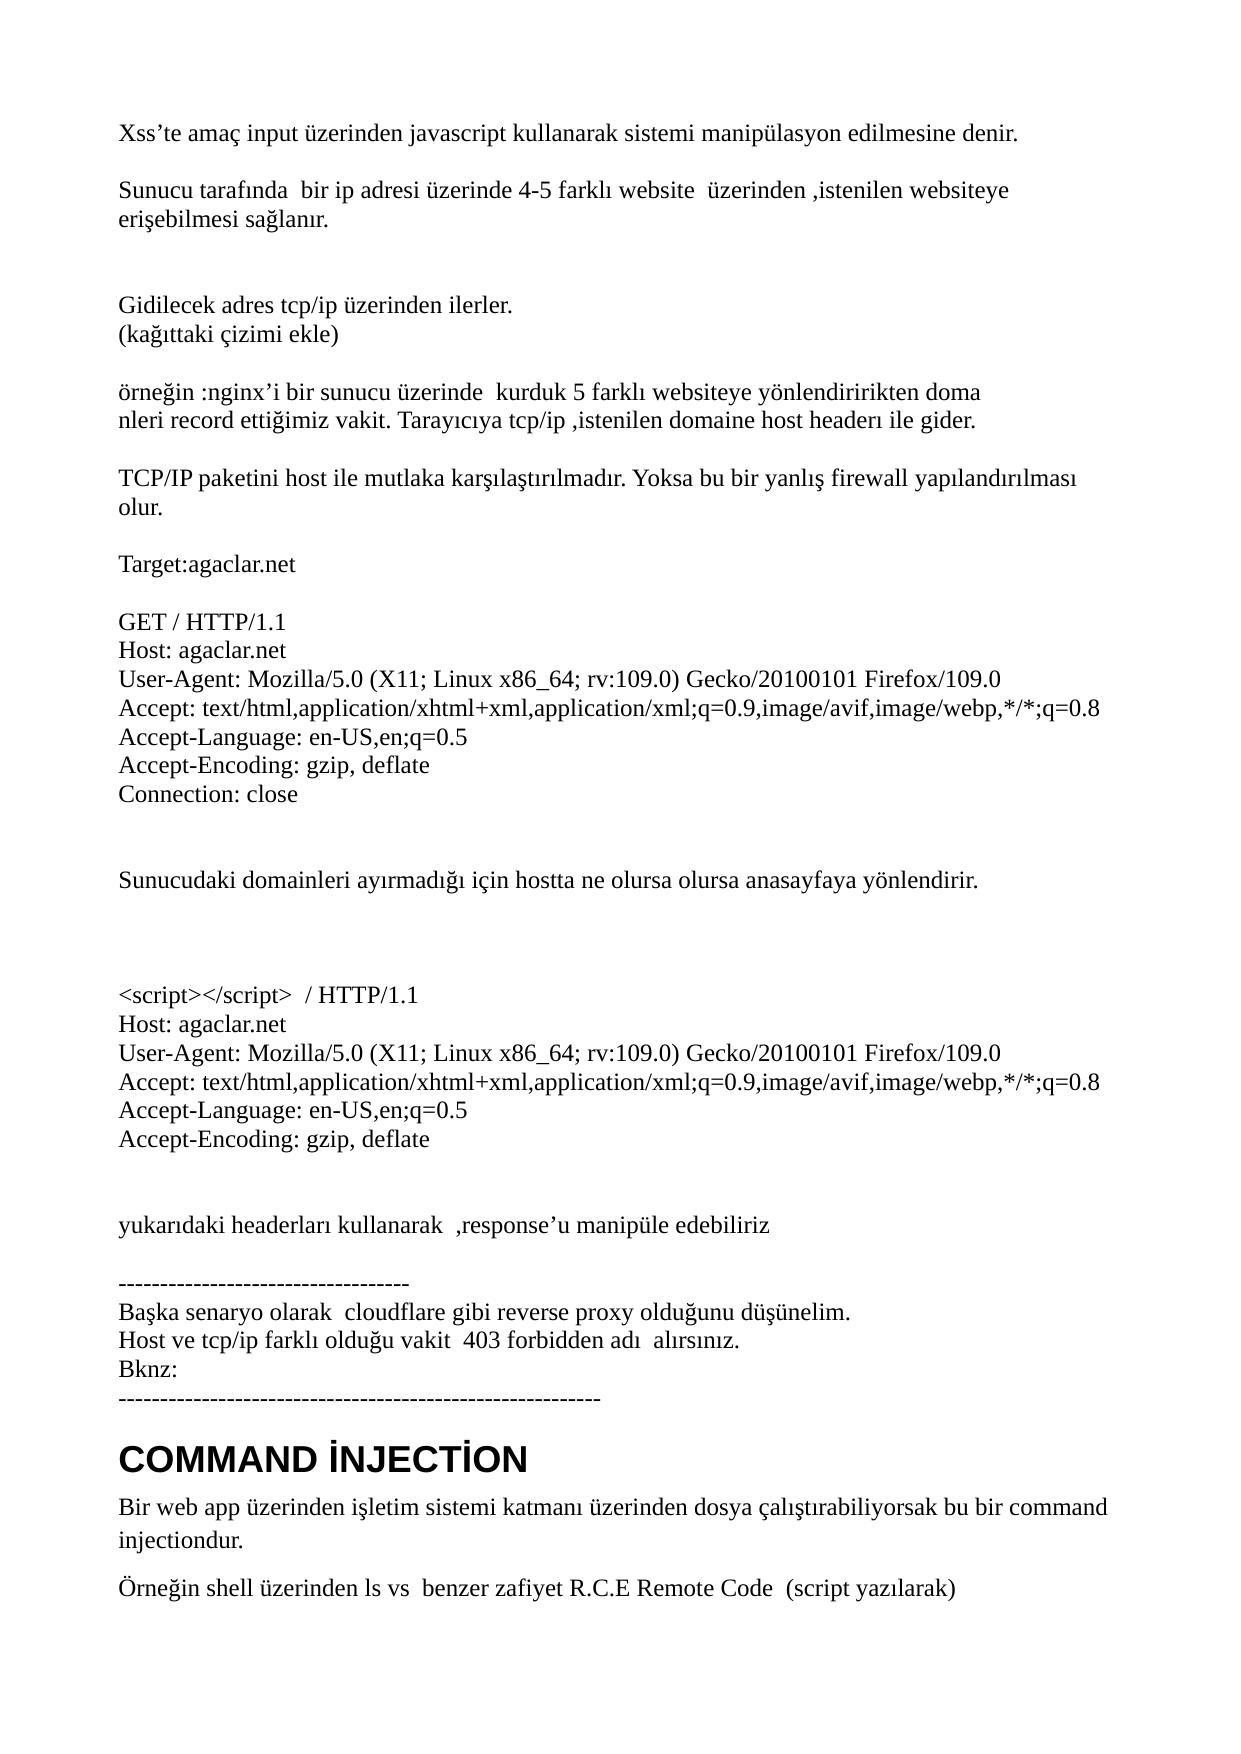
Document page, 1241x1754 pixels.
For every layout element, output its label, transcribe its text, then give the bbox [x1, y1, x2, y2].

text Örneğin shell üzerinden ls vs benzer zafiyet R.C.E Remote Code (script yazılarak) [118, 1573, 1122, 1602]
text Sunucudaki domainleri ayırmadığı için hostta ne olursa olursa anasayfaya yönlendirir. [118, 866, 1122, 894]
text örneğin :nginx’i bir sunucu üzerinde kurduk 5 farklı websiteye yönlendiririkten doma [118, 377, 1122, 406]
text Başka senaryo olarak cloudflare gibi reverse proxy olduğunu düşünelim. [118, 1297, 1122, 1326]
text Bknz: [118, 1354, 1122, 1383]
text (kağıttaki çizimi ekle) [118, 319, 1122, 348]
text Accept: text/html,application/xhtml+xml,application/xml;q=0.9,image/avif,image/webp,*/*;q=0.8 [118, 693, 1122, 722]
text Connection: close [118, 779, 1122, 808]
text Target:agaclar.net [118, 549, 1122, 578]
text Accept-Language: en-US,en;q=0.5 [118, 1096, 1122, 1124]
text Xss’te amaç input üzerinden javascript kullanarak sistemi manipülasyon edilmesine denir. [118, 118, 1122, 147]
text Gidilecek adres tcp/ip üzerinden ilerler. [118, 291, 1122, 319]
text TCP/IP paketini host ile mutlaka karşılaştırılmadır. Yoksa bu bir yanlış firewall yapılandırılması olur. [118, 463, 1122, 521]
text Host: agaclar.net [118, 636, 1122, 664]
text GET / HTTP/1.1 [118, 607, 1122, 636]
text Sunucu tarafında bir ip adresi üzerinde 4-5 farklı website üzerinden ,istenilen websiteye erişebilmesi sağlanır. [118, 176, 1122, 233]
text nleri record ettiğimiz vakit. Tarayıcıya tcp/ip ,istenilen domaine host headerı ile gider. [118, 406, 1122, 434]
text User-Agent: Mozilla/5.0 (X11; Linux x86_64; rv:109.0) Gecko/20100101 Firefox/109.0 [118, 664, 1122, 693]
text Accept-Encoding: gzip, deflate [118, 751, 1122, 779]
text yukarıdaki headerları kullanarak ,response’u manipüle edebiliriz [118, 1211, 1122, 1239]
text Accept-Encoding: gzip, deflate [118, 1124, 1122, 1153]
text Accept: text/html,application/xhtml+xml,application/xml;q=0.9,image/avif,image/webp,*/*;q=0.8 [118, 1067, 1122, 1096]
text Bir web app üzerinden işletim sistemi katmanı üzerinden dosya çalıştırabiliyorsak bu bir command injectiondur. [118, 1492, 1122, 1554]
text Host ve tcp/ip farklı olduğu vakit 403 forbidden adı alırsınız. [118, 1326, 1122, 1354]
text Accept-Language: en-US,en;q=0.5 [118, 722, 1122, 751]
text ---------------------------------------------------------- [118, 1383, 1122, 1412]
subtitle COMMAND İNJECTİON [118, 1437, 1122, 1480]
text <script></script> / HTTP/1.1 [118, 981, 1122, 1009]
text Host: agaclar.net [118, 1009, 1122, 1038]
text User-Agent: Mozilla/5.0 (X11; Linux x86_64; rv:109.0) Gecko/20100101 Firefox/109.0 [118, 1038, 1122, 1067]
text ----------------------------------- [118, 1268, 1122, 1297]
